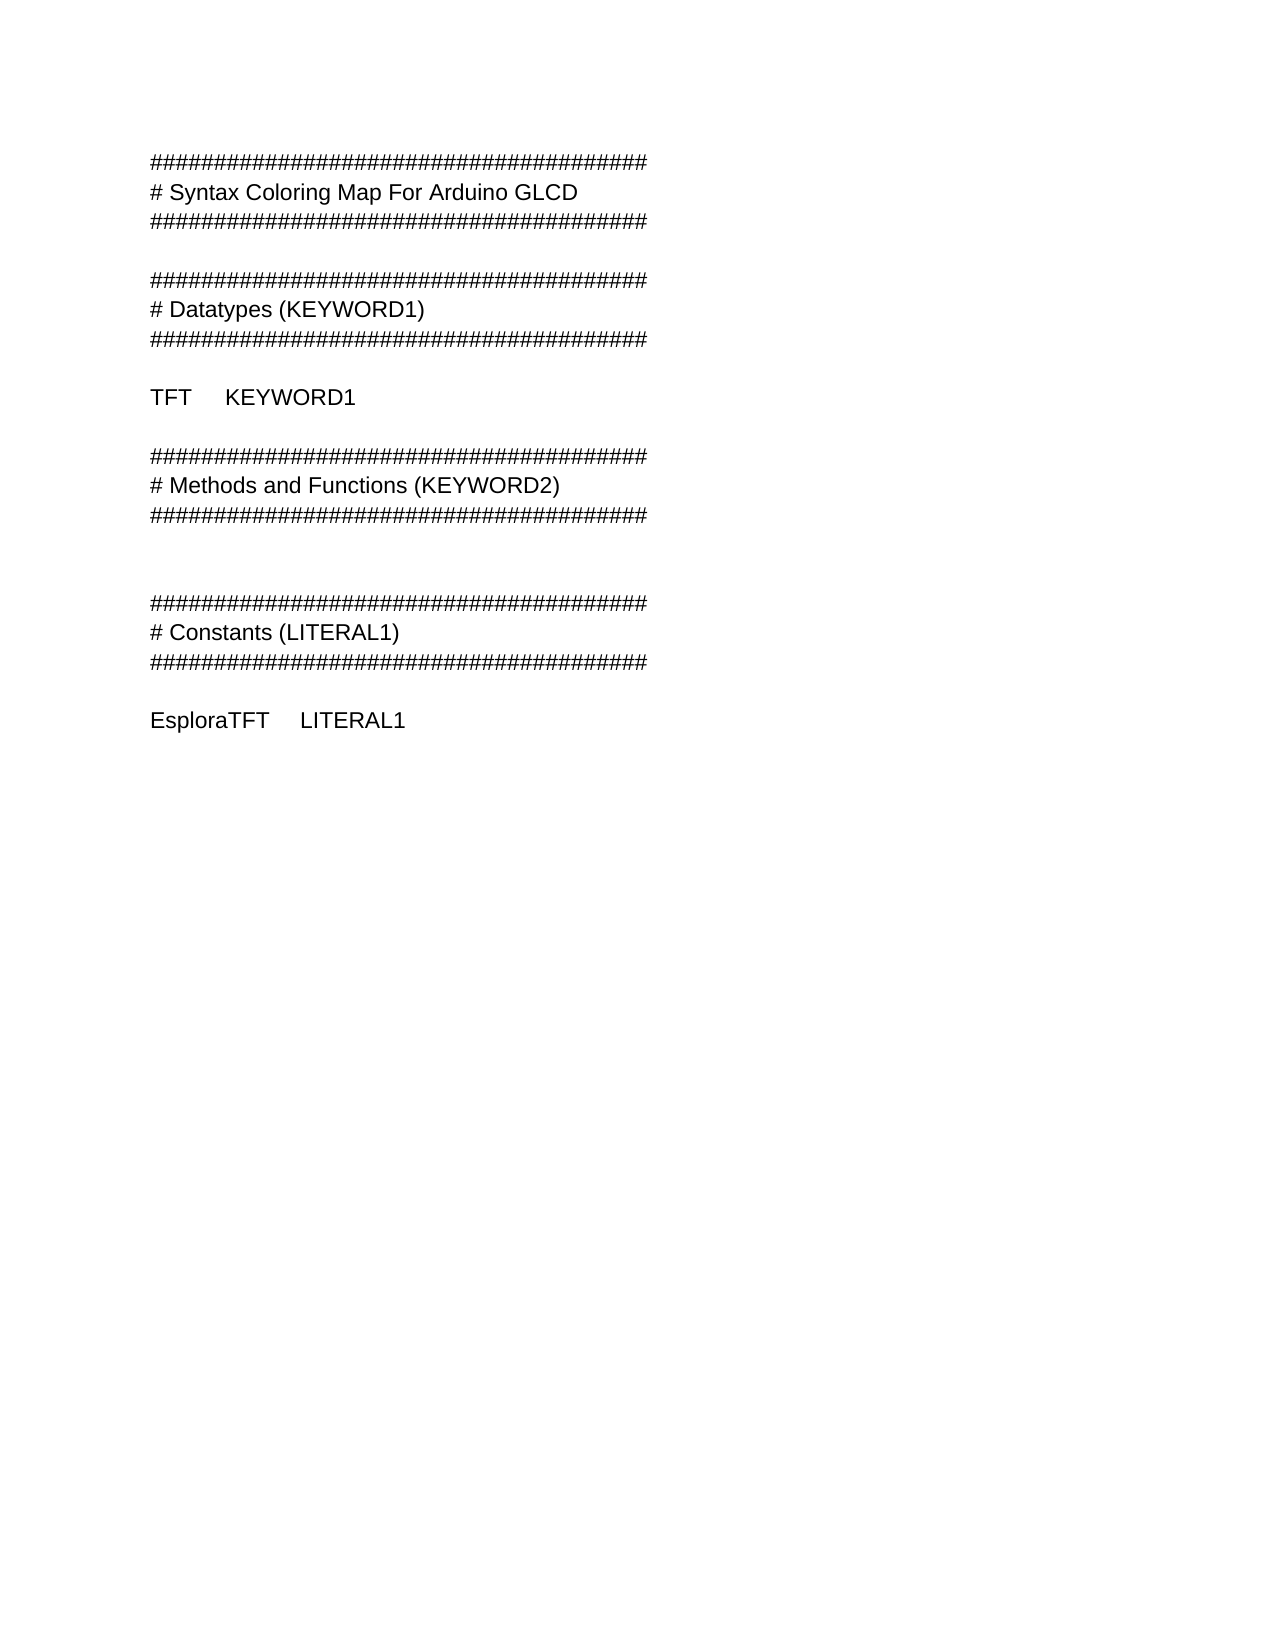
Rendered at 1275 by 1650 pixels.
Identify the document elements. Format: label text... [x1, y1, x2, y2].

text ####################################### [150, 444, 1125, 469]
text # Datatypes (KEYWORD1) [150, 297, 1125, 322]
text ####################################### [150, 267, 1125, 293]
text # Syntax Coloring Map For Arduino GLCD [150, 179, 1125, 205]
text ####################################### [150, 209, 1125, 234]
text # Constants (LITERAL1) [150, 620, 1125, 646]
text ####################################### [150, 502, 1125, 528]
text ####################################### [150, 150, 1125, 176]
text ####################################### [150, 649, 1125, 675]
text # Methods and Functions (KEYWORD2) [150, 473, 1125, 499]
text ####################################### [150, 326, 1125, 352]
text TFT KEYWORD1 [150, 385, 1125, 411]
text ####################################### [150, 591, 1125, 616]
text EsploraTFT LITERAL1 [150, 708, 1125, 734]
